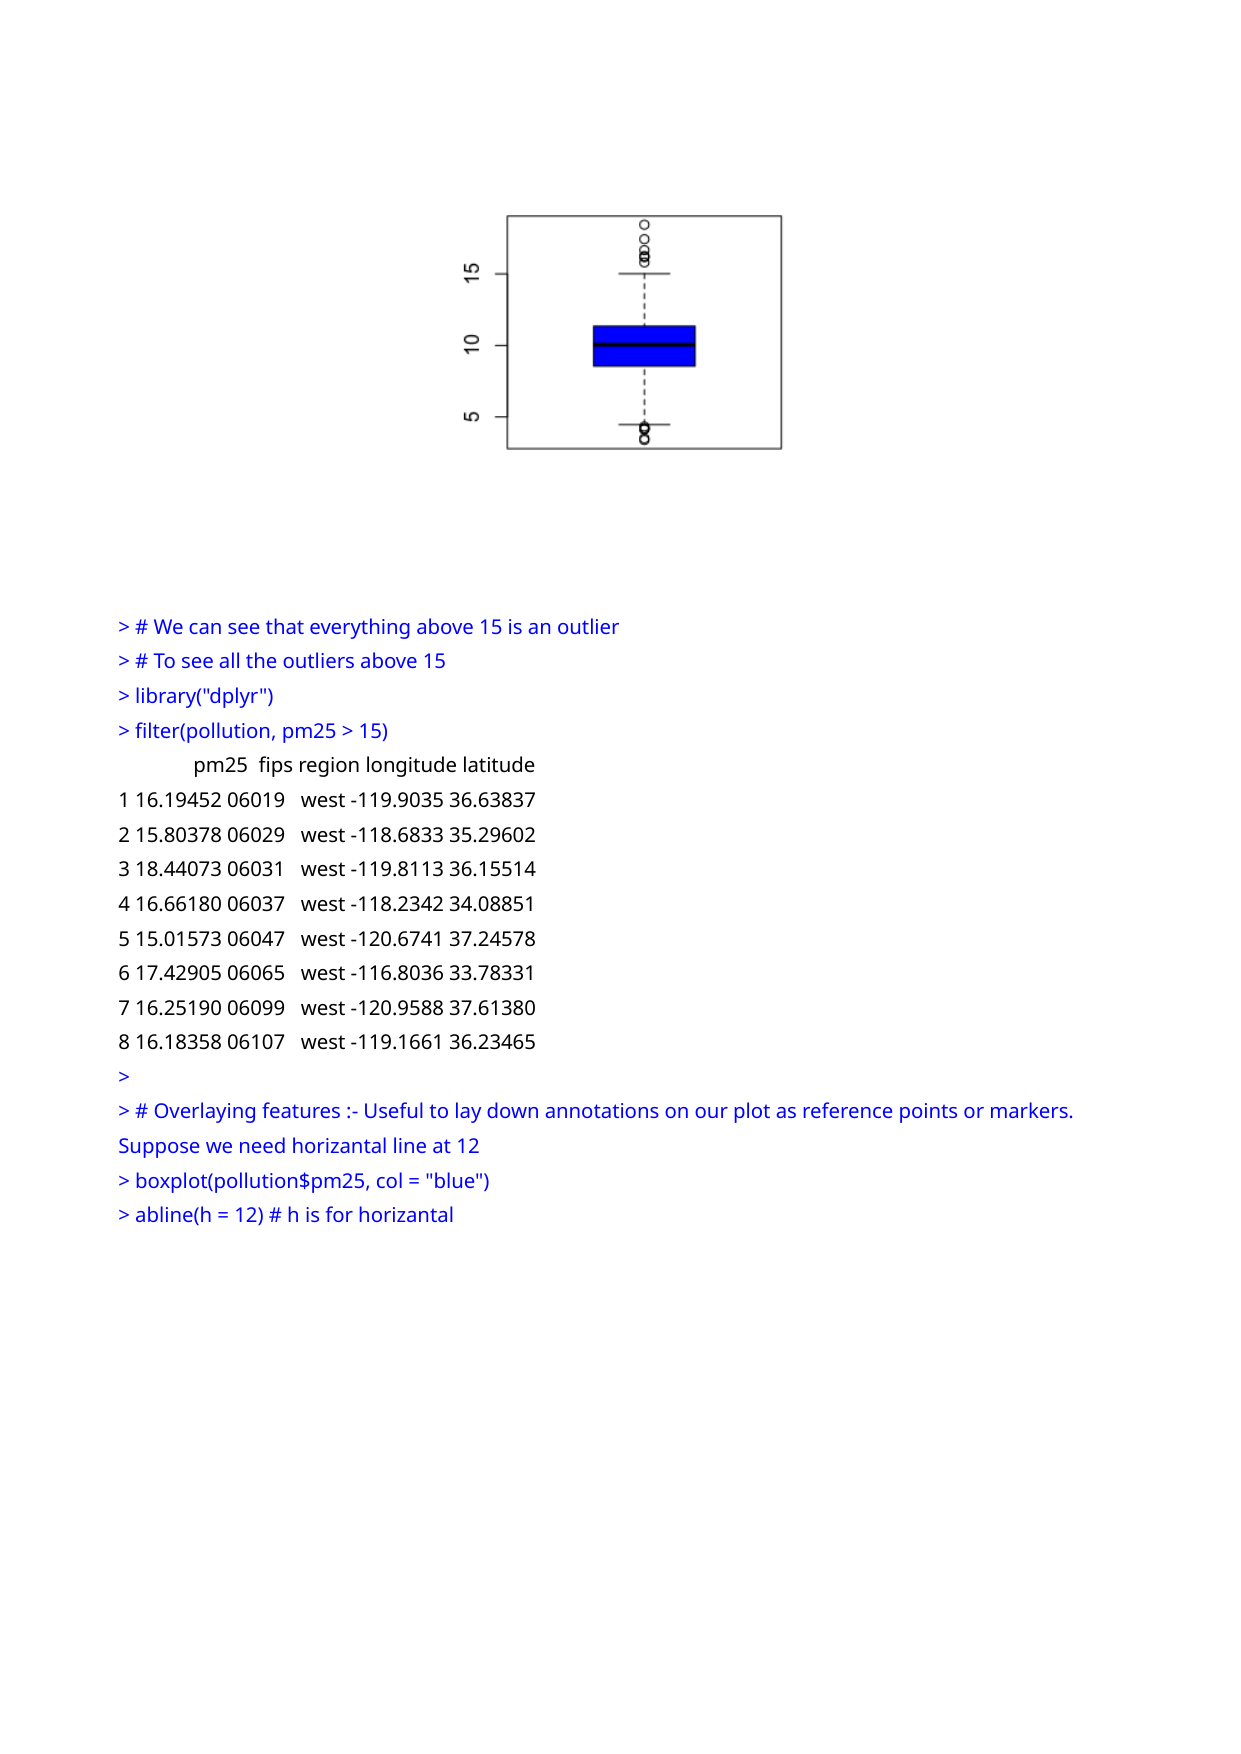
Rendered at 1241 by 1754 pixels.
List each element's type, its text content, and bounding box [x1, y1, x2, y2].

text > # To see all the outliers above 15 [118, 647, 1122, 675]
text > # Overlaying features :- Useful to lay down annotations on our plot as reference points or markers. Suppose we need horizantal line at 12 [118, 1097, 1122, 1159]
text 1 16.19452 06019 west -119.9035 36.63837 [118, 786, 1122, 813]
text > library("dplyr") [118, 682, 1122, 709]
text 3 18.44073 06031 west -119.8113 36.15514 [118, 855, 1122, 883]
text > abline(h = 12) # h is for horizantal [118, 1201, 1122, 1228]
text 8 16.18358 06107 west -119.1661 36.23465 [118, 1028, 1122, 1056]
text 4 16.66180 06037 west -118.2342 34.08851 [118, 889, 1122, 917]
text > # We can see that everything above 15 is an outlier [118, 612, 1122, 640]
picture [409, 118, 832, 571]
text 7 16.25190 06099 west -120.9588 37.61380 [118, 993, 1122, 1021]
text 5 15.01573 06047 west -120.6741 37.24578 [118, 924, 1122, 952]
text > [118, 1062, 1122, 1090]
text > filter(pollution, pm25 > 15) [118, 716, 1122, 744]
text 2 15.80378 06029 west -118.6833 35.29602 [118, 820, 1122, 848]
text pm25 fips region longitude latitude [118, 751, 1122, 779]
text > boxplot(pollution$pm25, col = "blue") [118, 1166, 1122, 1194]
text 6 17.42905 06065 west -116.8036 33.78331 [118, 959, 1122, 986]
